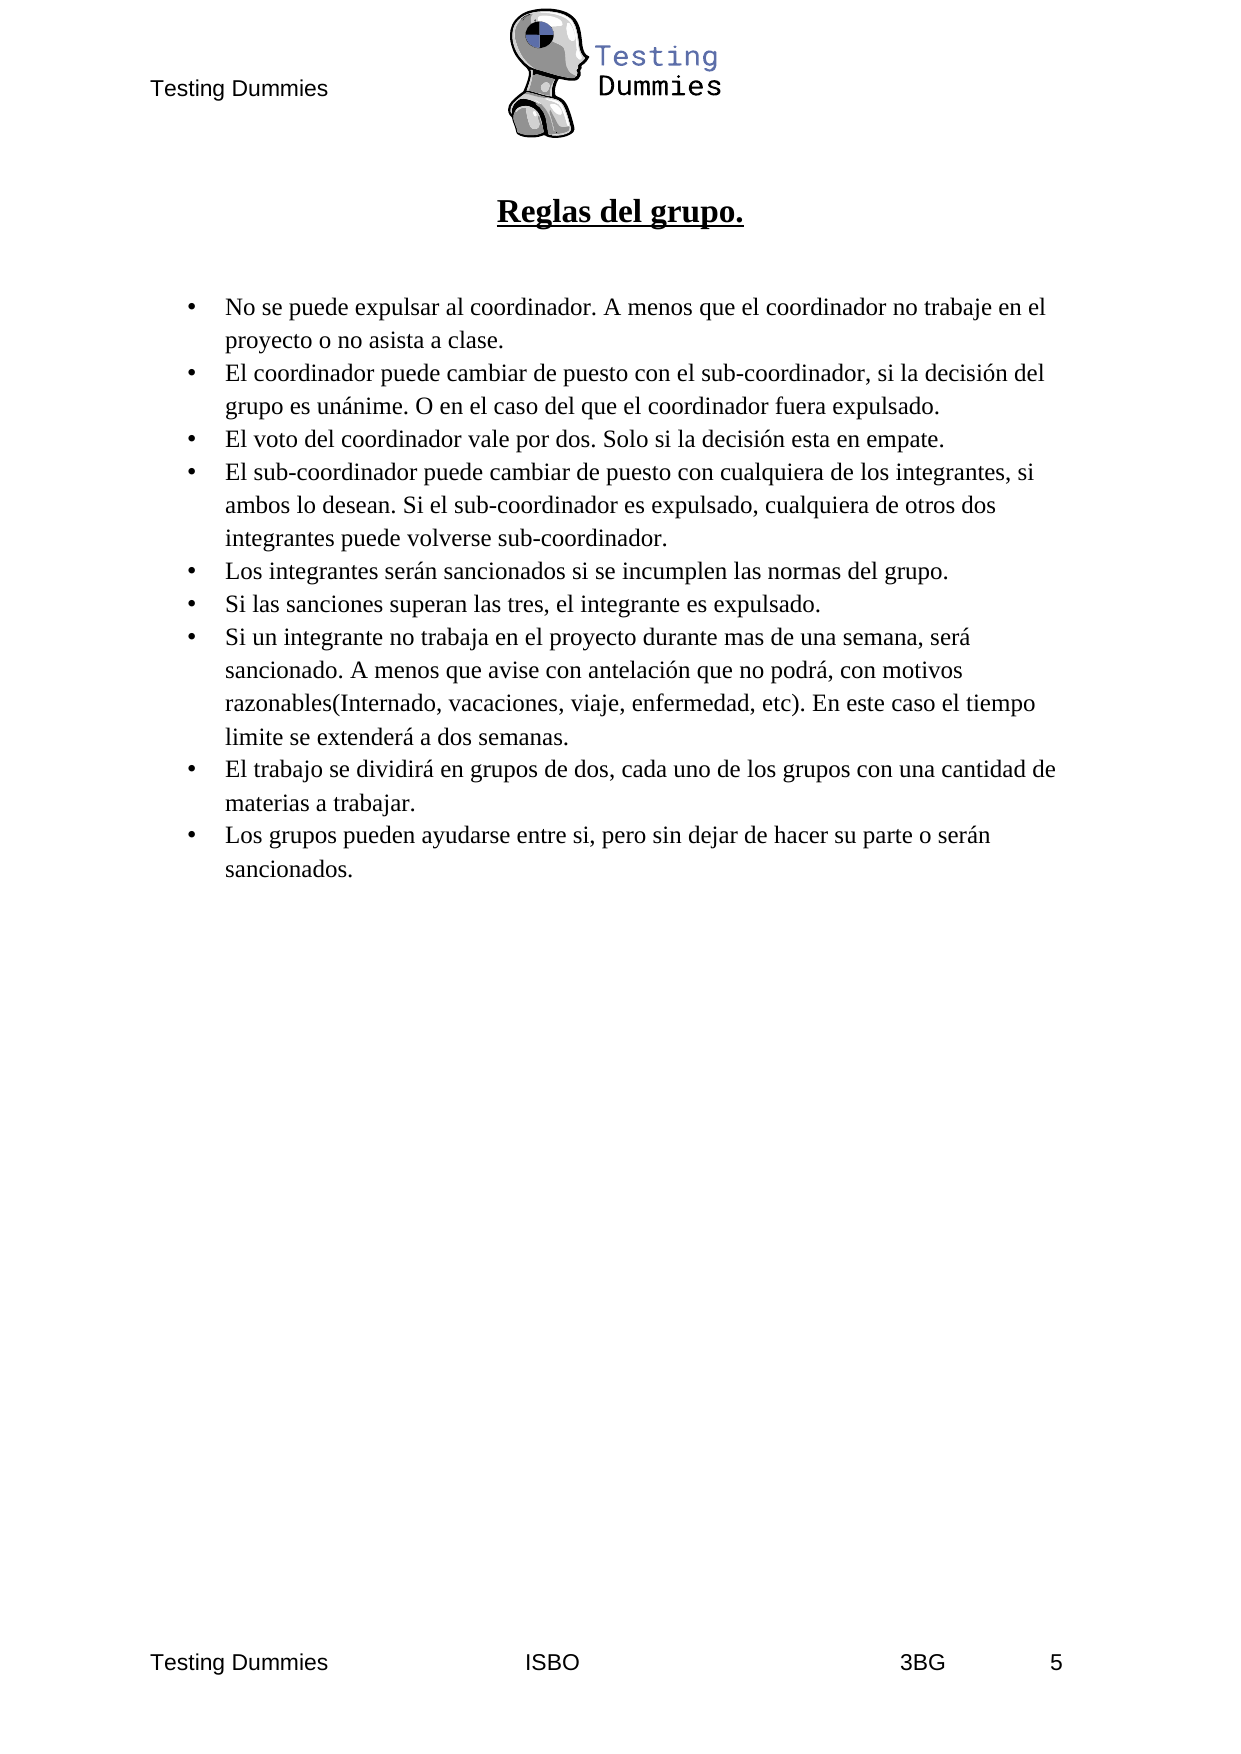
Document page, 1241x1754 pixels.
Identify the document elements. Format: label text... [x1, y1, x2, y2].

list El voto del coordinador vale por dos. Solo si la decisión esta en empate. [187, 424, 1090, 453]
list Si las sanciones superan las tres, el integrante es expulsado. [187, 589, 1090, 618]
list El coordinador puede cambiar de puesto con el sub-coordinador, si la decisión del grupo es unánime. O en el caso del que el coordinador fuera expulsado. [187, 358, 1090, 420]
list Si un integrante no trabaja en el proyecto durante mas de una semana, será sancionado. A menos que avise con antelación que no podrá, con motivos razonables(Internado, vacaciones, viaje, enfermedad, etc). En este caso el tiempo limite se extenderá a dos semanas. [187, 622, 1090, 750]
list Los integrantes serán sancionados si se incumplen las normas del grupo. [187, 556, 1090, 585]
list Los grupos pueden ayudarse entre si, pero sin dejar de hacer su parte o serán sancionados. [187, 821, 1090, 882]
list El trabajo se dividirá en grupos de dos, cada uno de los grupos con una cantidad de materias a trabajar. [187, 754, 1090, 816]
list El sub-coordinador puede cambiar de puesto con cualquiera de los integrantes, si ambos lo desean. Si el sub-coordinador es expulsado, cualquiera de otros dos integrantes puede volverse sub-coordinador. [187, 457, 1090, 552]
subtitle Reglas del grupo. [150, 192, 1090, 230]
list No se puede expulsar al coordinador. A menos que el coordinador no trabaje en el proyecto o no asista a clase. [187, 292, 1090, 354]
